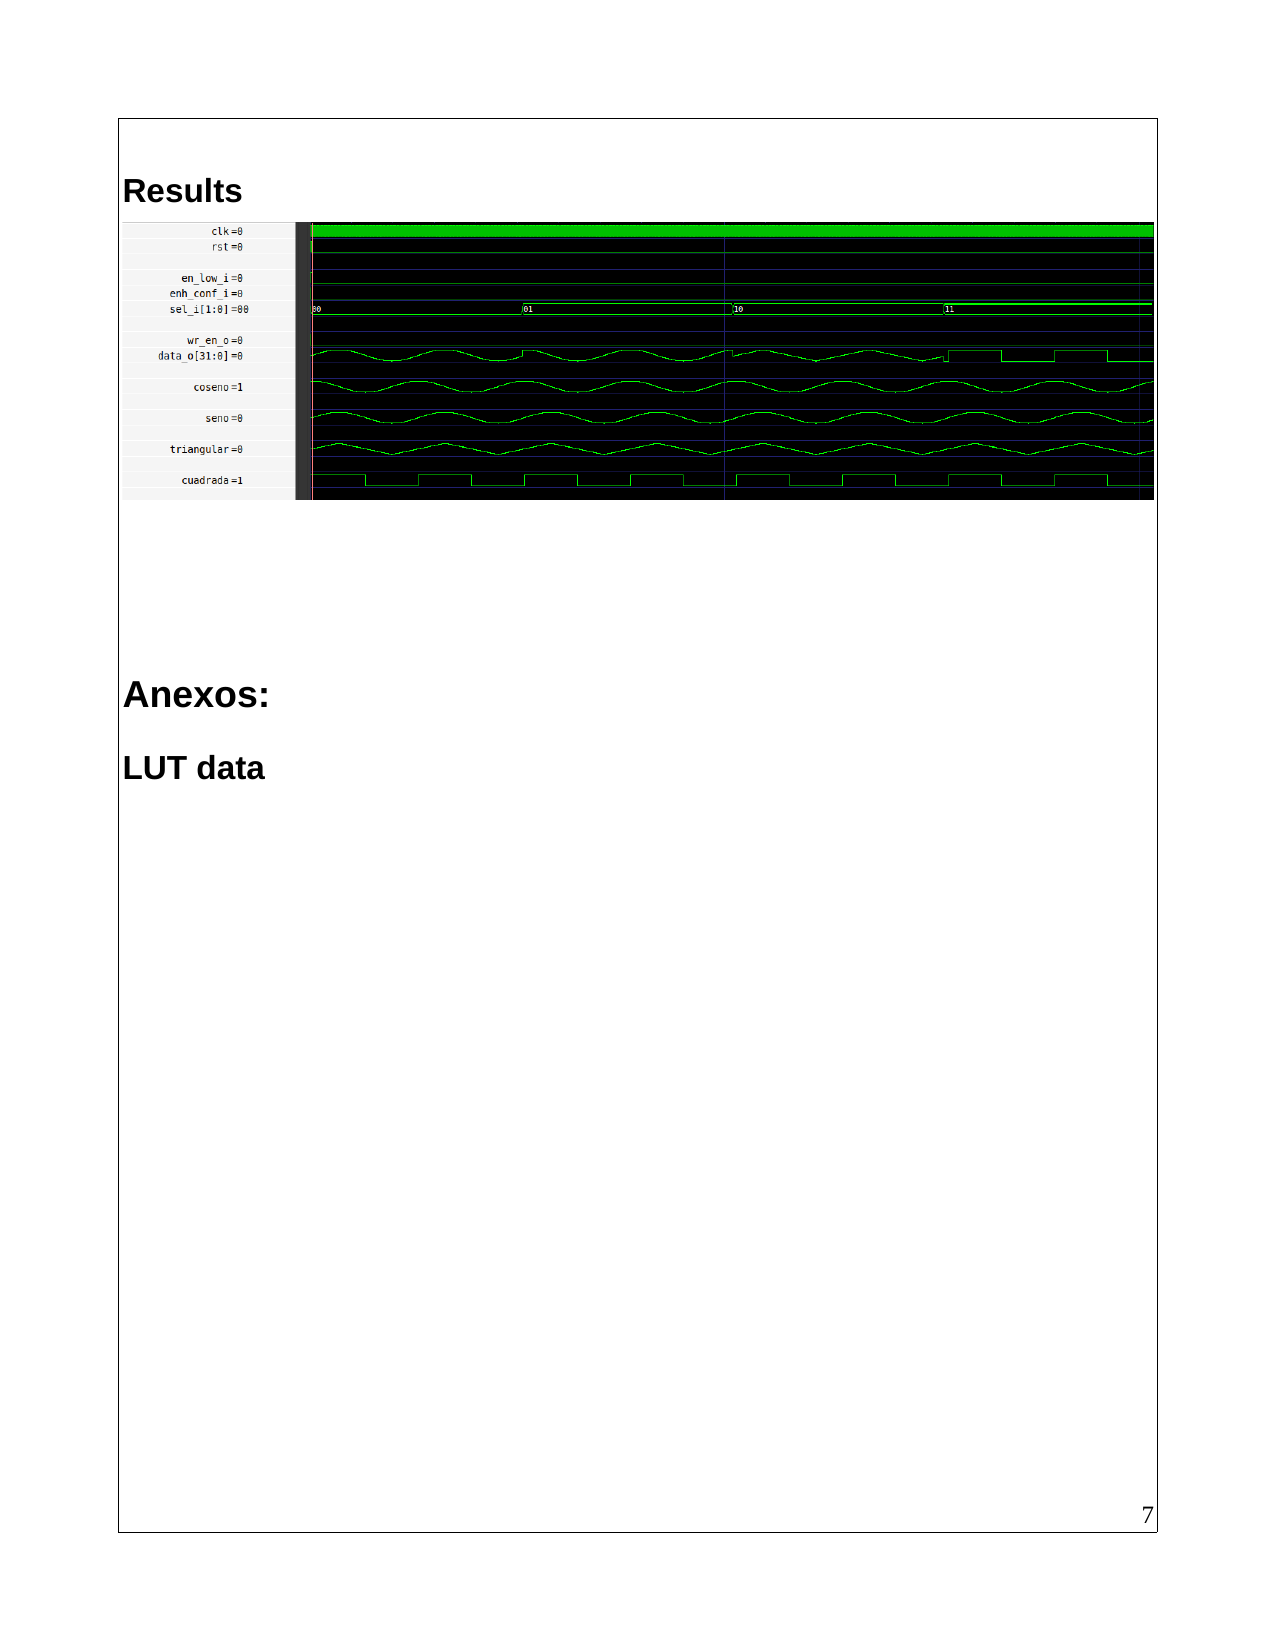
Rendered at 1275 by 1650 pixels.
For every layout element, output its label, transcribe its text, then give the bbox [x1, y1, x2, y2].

subtitle Results [122, 171, 1154, 210]
subtitle LUT data [122, 748, 1154, 787]
picture [122, 222, 1154, 500]
subtitle Anexos: [122, 672, 1154, 715]
